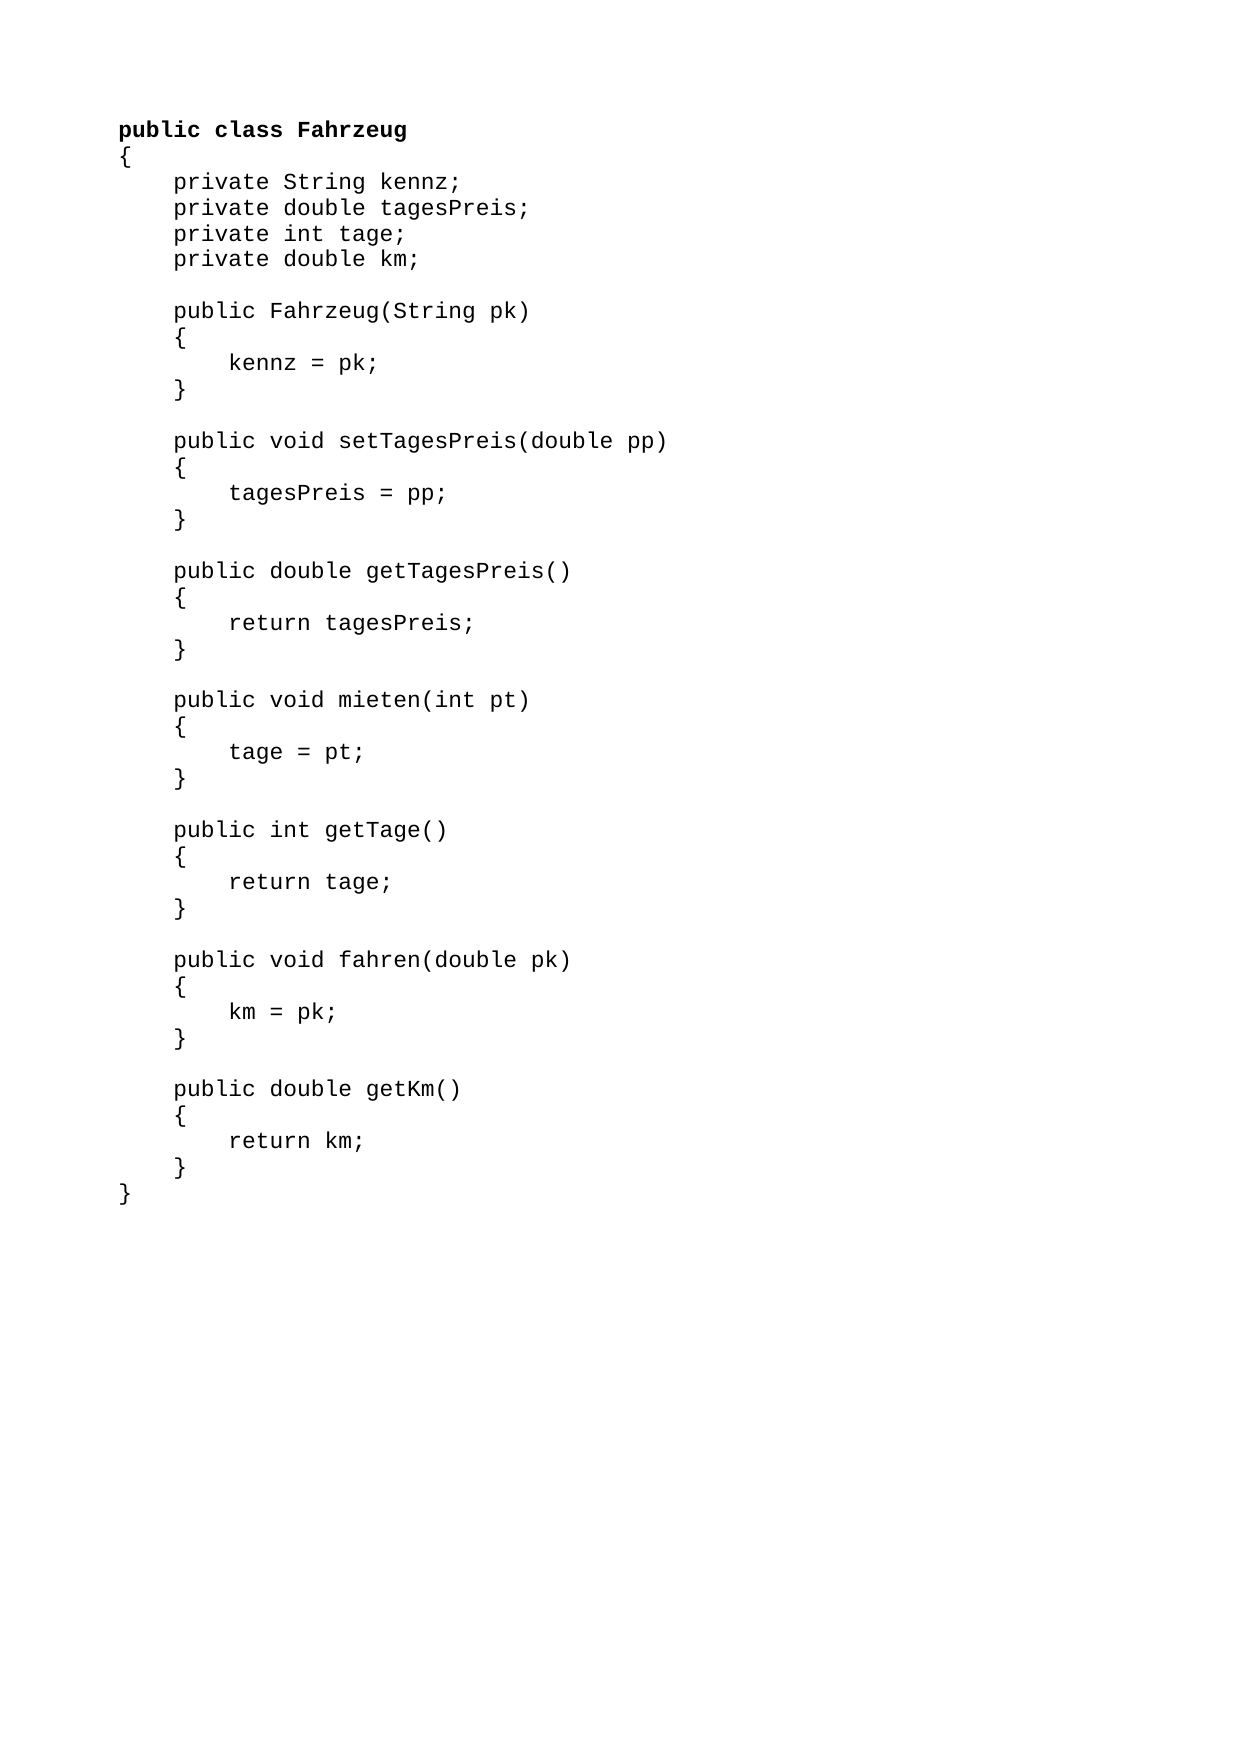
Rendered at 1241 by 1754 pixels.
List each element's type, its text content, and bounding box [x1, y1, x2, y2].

text { [118, 1104, 1122, 1130]
text return tage; [118, 870, 1122, 896]
text km = pk; [118, 1000, 1122, 1026]
text public double getKm() [118, 1078, 1122, 1104]
text } [118, 377, 1122, 403]
text public int getTage() [118, 818, 1122, 844]
text public double getTagesPreis() [118, 559, 1122, 585]
text private int tage; [118, 222, 1122, 248]
text return tagesPreis; [118, 611, 1122, 637]
text public void fahren(double pk) [118, 948, 1122, 974]
text { [118, 844, 1122, 870]
text } [118, 1182, 1122, 1207]
text } [118, 767, 1122, 792]
text { [118, 455, 1122, 481]
text public void setTagesPreis(double pp) [118, 429, 1122, 455]
text { [118, 585, 1122, 611]
text } [118, 896, 1122, 922]
text public void mieten(int pt) [118, 689, 1122, 715]
text kennz = pk; [118, 352, 1122, 377]
text tage = pt; [118, 741, 1122, 767]
text { [118, 974, 1122, 1000]
text public Fahrzeug(String pk) [118, 300, 1122, 326]
text { [118, 326, 1122, 352]
text return km; [118, 1130, 1122, 1156]
text private double tagesPreis; [118, 196, 1122, 222]
text { [118, 144, 1122, 170]
text private String kennz; [118, 170, 1122, 196]
text { [118, 715, 1122, 741]
text private double km; [118, 248, 1122, 274]
text } [118, 637, 1122, 663]
text } [118, 507, 1122, 533]
text } [118, 1156, 1122, 1182]
text tagesPreis = pp; [118, 481, 1122, 507]
text } [118, 1026, 1122, 1052]
text public class Fahrzeug [118, 118, 1122, 144]
